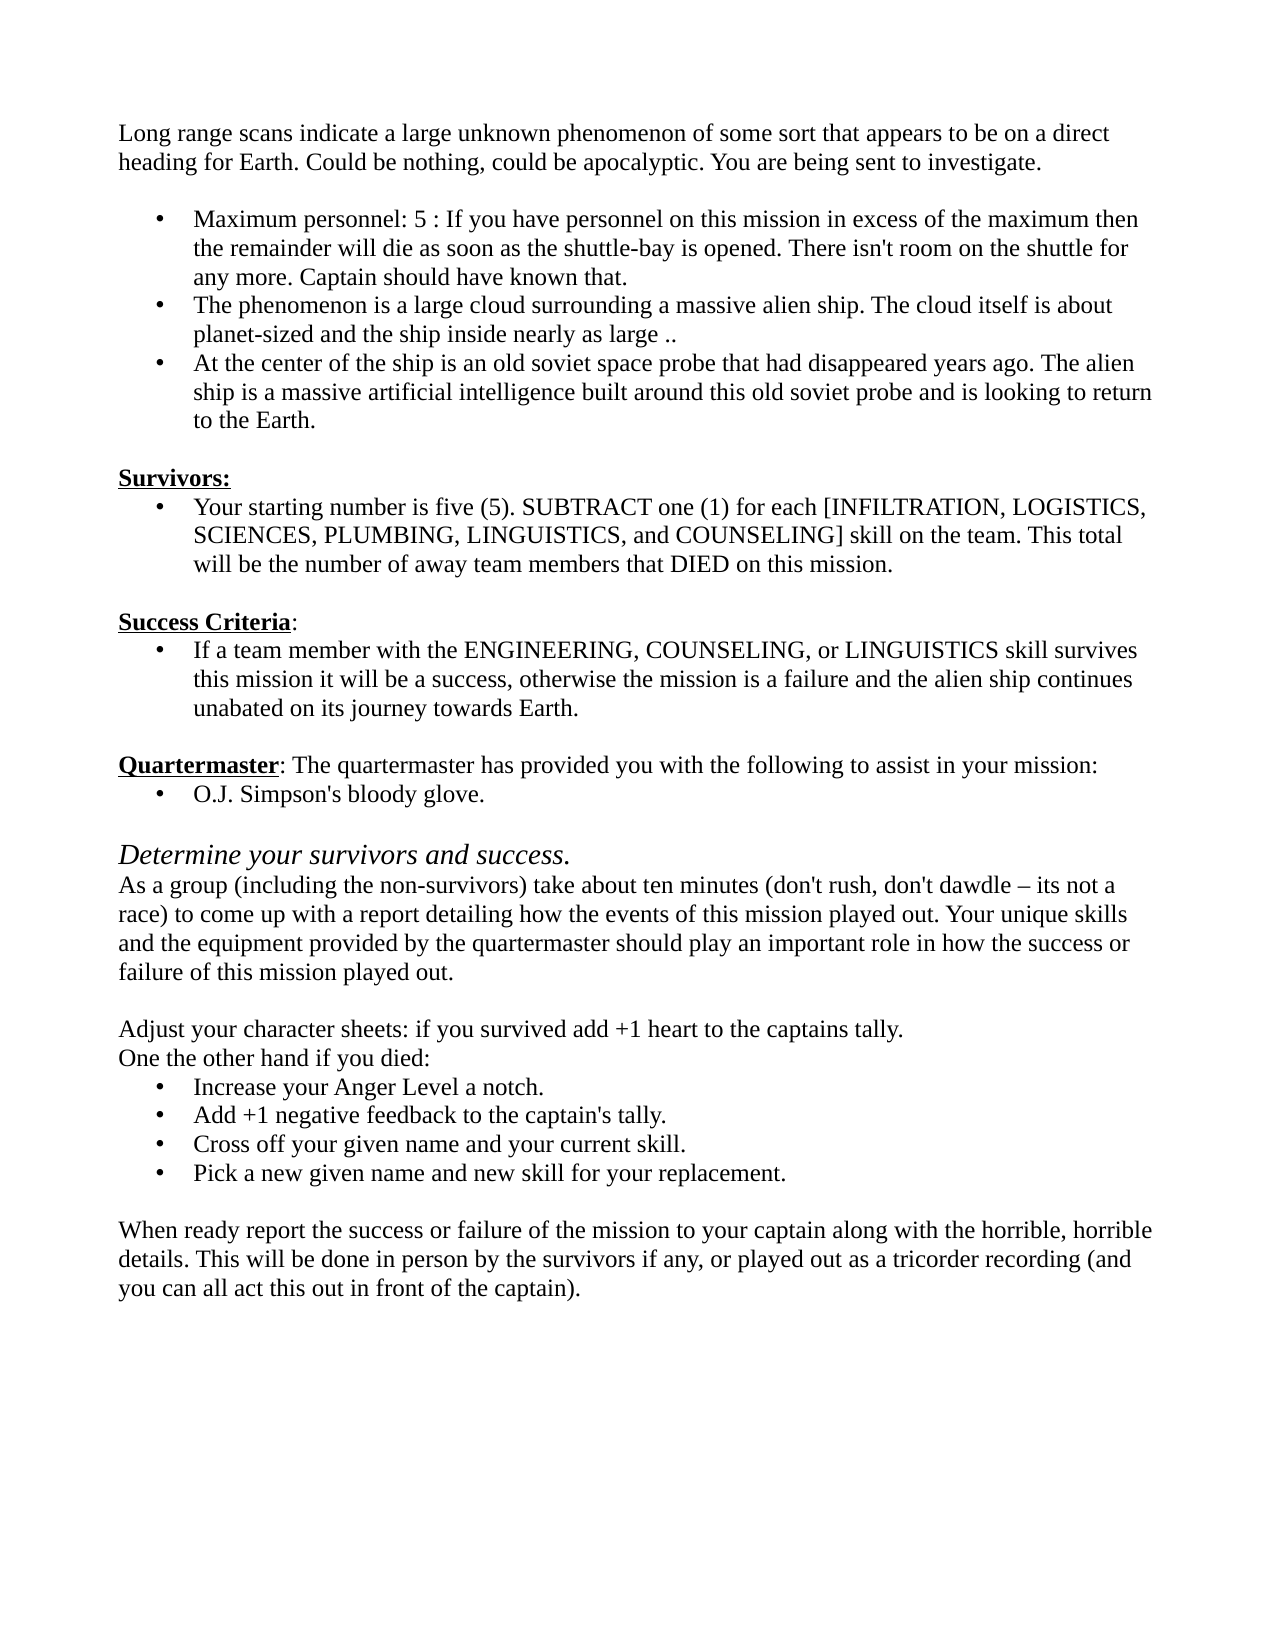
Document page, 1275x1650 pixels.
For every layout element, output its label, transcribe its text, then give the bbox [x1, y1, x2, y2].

text Success Criteria: [118, 607, 1157, 636]
text Survivors: [118, 463, 1157, 492]
list If a team member with the ENGINEERING, COUNSELING, or LINGUISTICS skill survives this mission it will be a success, otherwise the mission is a failure and the alien ship continues unabated on its journey towards Earth. [156, 636, 1157, 722]
text Quartermaster: The quartermaster has provided you with the following to assist in your mission: [118, 751, 1157, 779]
text Adjust your character sheets: if you survived add +1 heart to the captains tally. [118, 1014, 1157, 1043]
list Your starting number is five (5). SUBTRACT one (1) for each [INFILTRATION, LOGISTICS, SCIENCES, PLUMBING, LINGUISTICS, and COUNSELING] skill on the team. This total will be the number of away team members that DIED on this mission. [156, 492, 1157, 578]
list O.J. Simpson's bloody glove. [156, 779, 1157, 808]
list Add +1 negative feedback to the captain's tally. [156, 1100, 1157, 1129]
text Determine your survivors and success. [118, 837, 1157, 870]
text Long range scans indicate a large unknown phenomenon of some sort that appears to be on a direct heading for Earth. Could be nothing, could be apocalyptic. You are being sent to investigate. [118, 118, 1157, 176]
list The phenomenon is a large cloud surrounding a massive alien ship. The cloud itself is about planet-sized and the ship inside nearly as large .. [156, 291, 1157, 348]
text When ready report the success or failure of the mission to your captain along with the horrible, horrible details. This will be done in person by the survivors if any, or played out as a tricorder recording (and you can all act this out in front of the captain). [118, 1215, 1157, 1302]
list Cross off your given name and your current skill. [156, 1129, 1157, 1158]
text One the other hand if you died: [118, 1043, 1157, 1072]
list Increase your Anger Level a notch. [156, 1072, 1157, 1100]
list At the center of the ship is an old soviet space probe that had disappeared years ago. The alien ship is a massive artificial intelligence built around this old soviet probe and is looking to return to the Earth. [156, 348, 1157, 434]
list Pick a new given name and new skill for your replacement. [156, 1158, 1157, 1187]
list Maximum personnel: 5 : If you have personnel on this mission in excess of the maximum then the remainder will die as soon as the shuttle-bay is opened. There isn't room on the shuttle for any more. Captain should have known that. [156, 204, 1157, 291]
text As a group (including the non-survivors) take about ten minutes (don't rush, don't dawdle – its not a race) to come up with a report detailing how the events of this mission played out. Your unique skills and the equipment provided by the quartermaster should play an important role in how the success or failure of this mission played out. [118, 870, 1157, 985]
